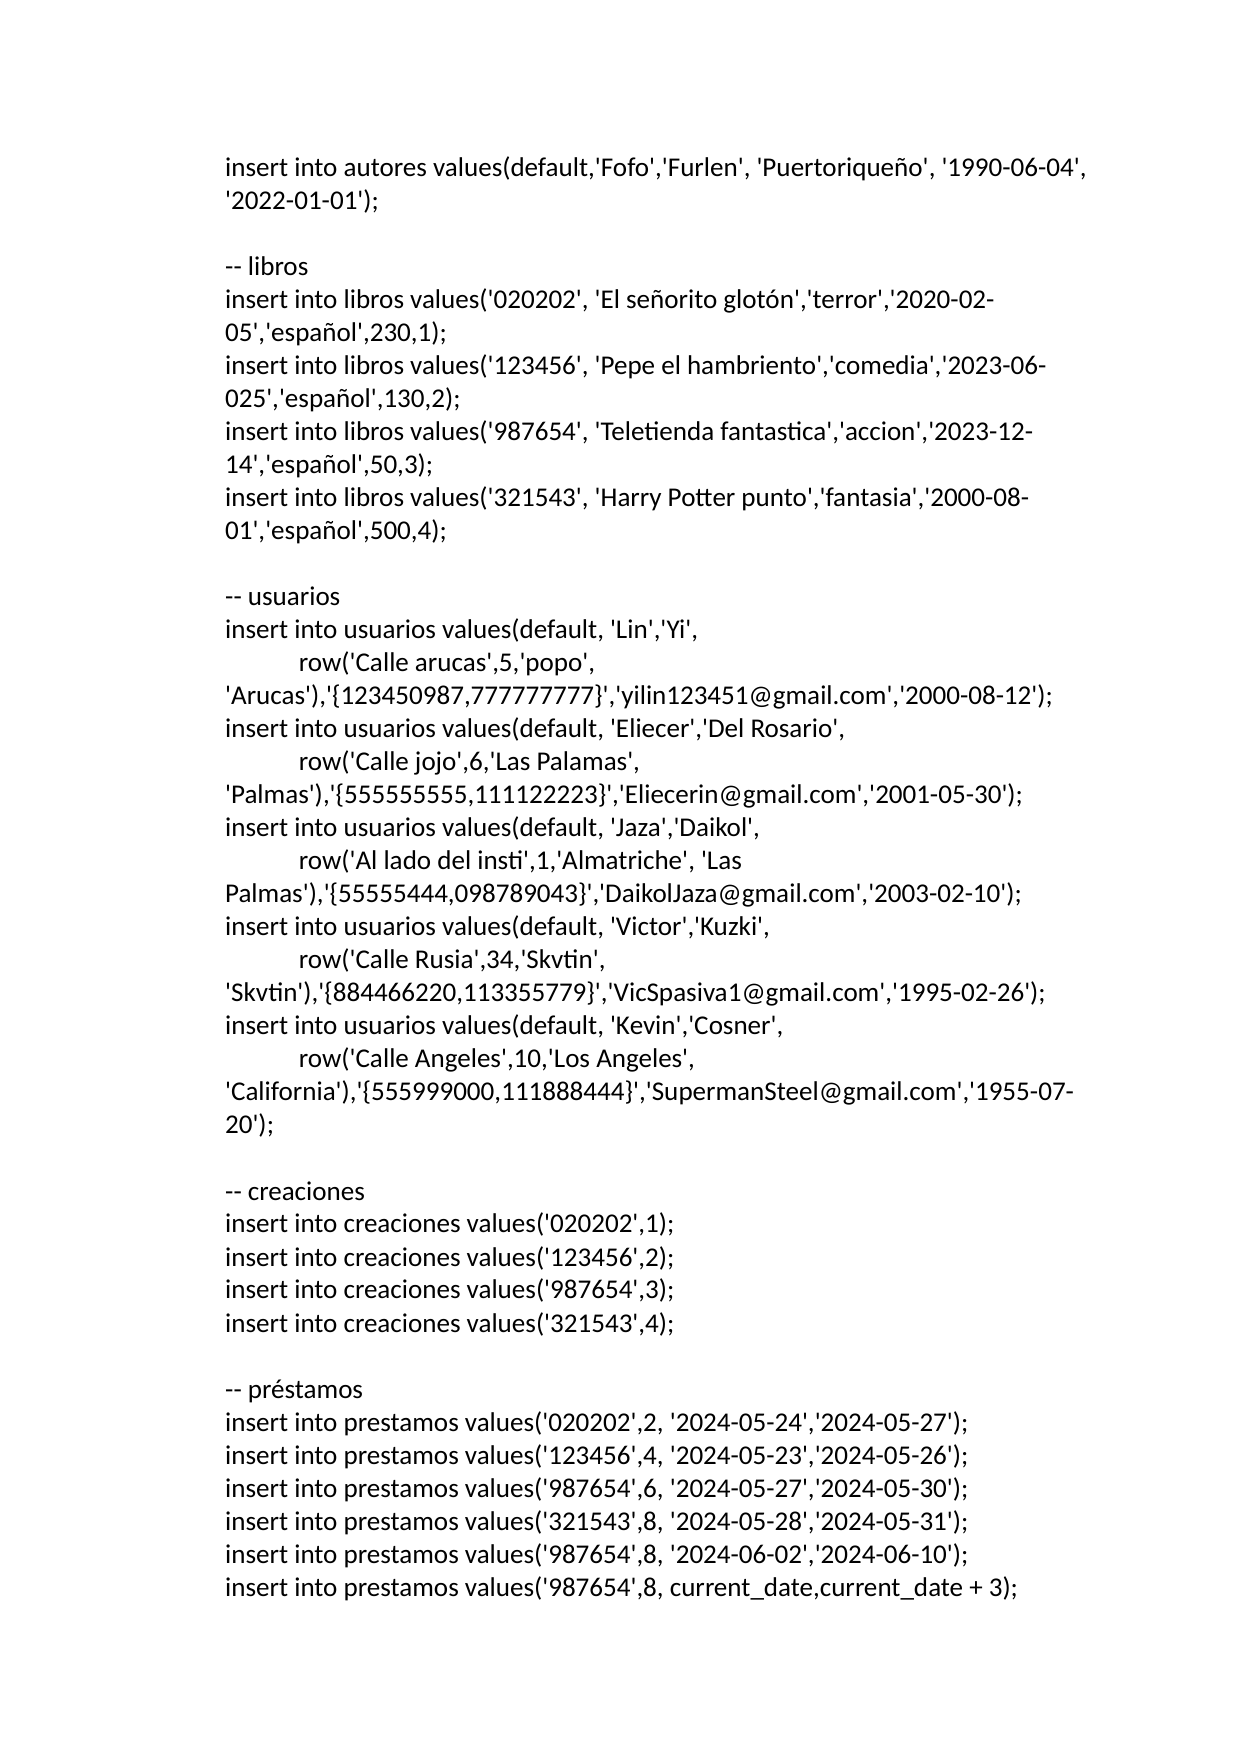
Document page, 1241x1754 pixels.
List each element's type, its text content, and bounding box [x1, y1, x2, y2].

text insert into autores values(default,'Fofo','Furlen', 'Puertoriqueño', '1990-06-04', '2022-01-01'); -- libros insert into libros values('020202', 'El señorito glotón','terror','2020-02-05','español',230,1); insert into libros values('123456', 'Pepe el hambriento','comedia','2023-06-025','español',130,2); insert into libros values('987654', 'Teletienda fantastica','accion','2023-12-14','español',50,3); insert into libros values('321543', 'Harry Potter punto','fantasia','2000-08-01','español',500,4); -- usuarios insert into usuarios values(default, 'Lin','Yi', row('Calle arucas',5,'popo', 'Arucas'),'{123450987,777777777}','yilin123451@gmail.com','2000-08-12'); insert into usuarios values(default, 'Eliecer','Del Rosario', row('Calle jojo',6,'Las Palamas', 'Palmas'),'{555555555,111122223}','Eliecerin@gmail.com','2001-05-30'); insert into usuarios values(default, 'Jaza','Daikol', row('Al lado del insti',1,'Almatriche', 'Las Palmas'),'{55555444,098789043}','DaikolJaza@gmail.com','2003-02-10'); insert into usuarios values(default, 'Victor','Kuzki', row('Calle Rusia',34,'Skvtin', 'Skvtin'),'{884466220,113355779}','VicSpasiva1@gmail.com','1995-02-26'); insert into usuarios values(default, 'Kevin','Cosner', row('Calle Angeles',10,'Los Angeles', 'California'),'{555999000,111888444}','SupermanSteel@gmail.com','1955-07-20'); -- creaciones insert into creaciones values('020202',1); insert into creaciones values('123456',2); insert into creaciones values('987654',3); insert into creaciones values('321543',4); -- préstamos insert into prestamos values('020202',2, '2024-05-24','2024-05-27'); insert into prestamos values('123456',4, '2024-05-23','2024-05-26'); insert into prestamos values('987654',6, '2024-05-27','2024-05-30'); insert into prestamos values('321543',8, '2024-05-28','2024-05-31'); insert into prestamos values('987654',8, '2024-06-02','2024-06-10'); insert into prestamos values('987654',8, current_date,current_date + 3); [225, 150, 1090, 1603]
